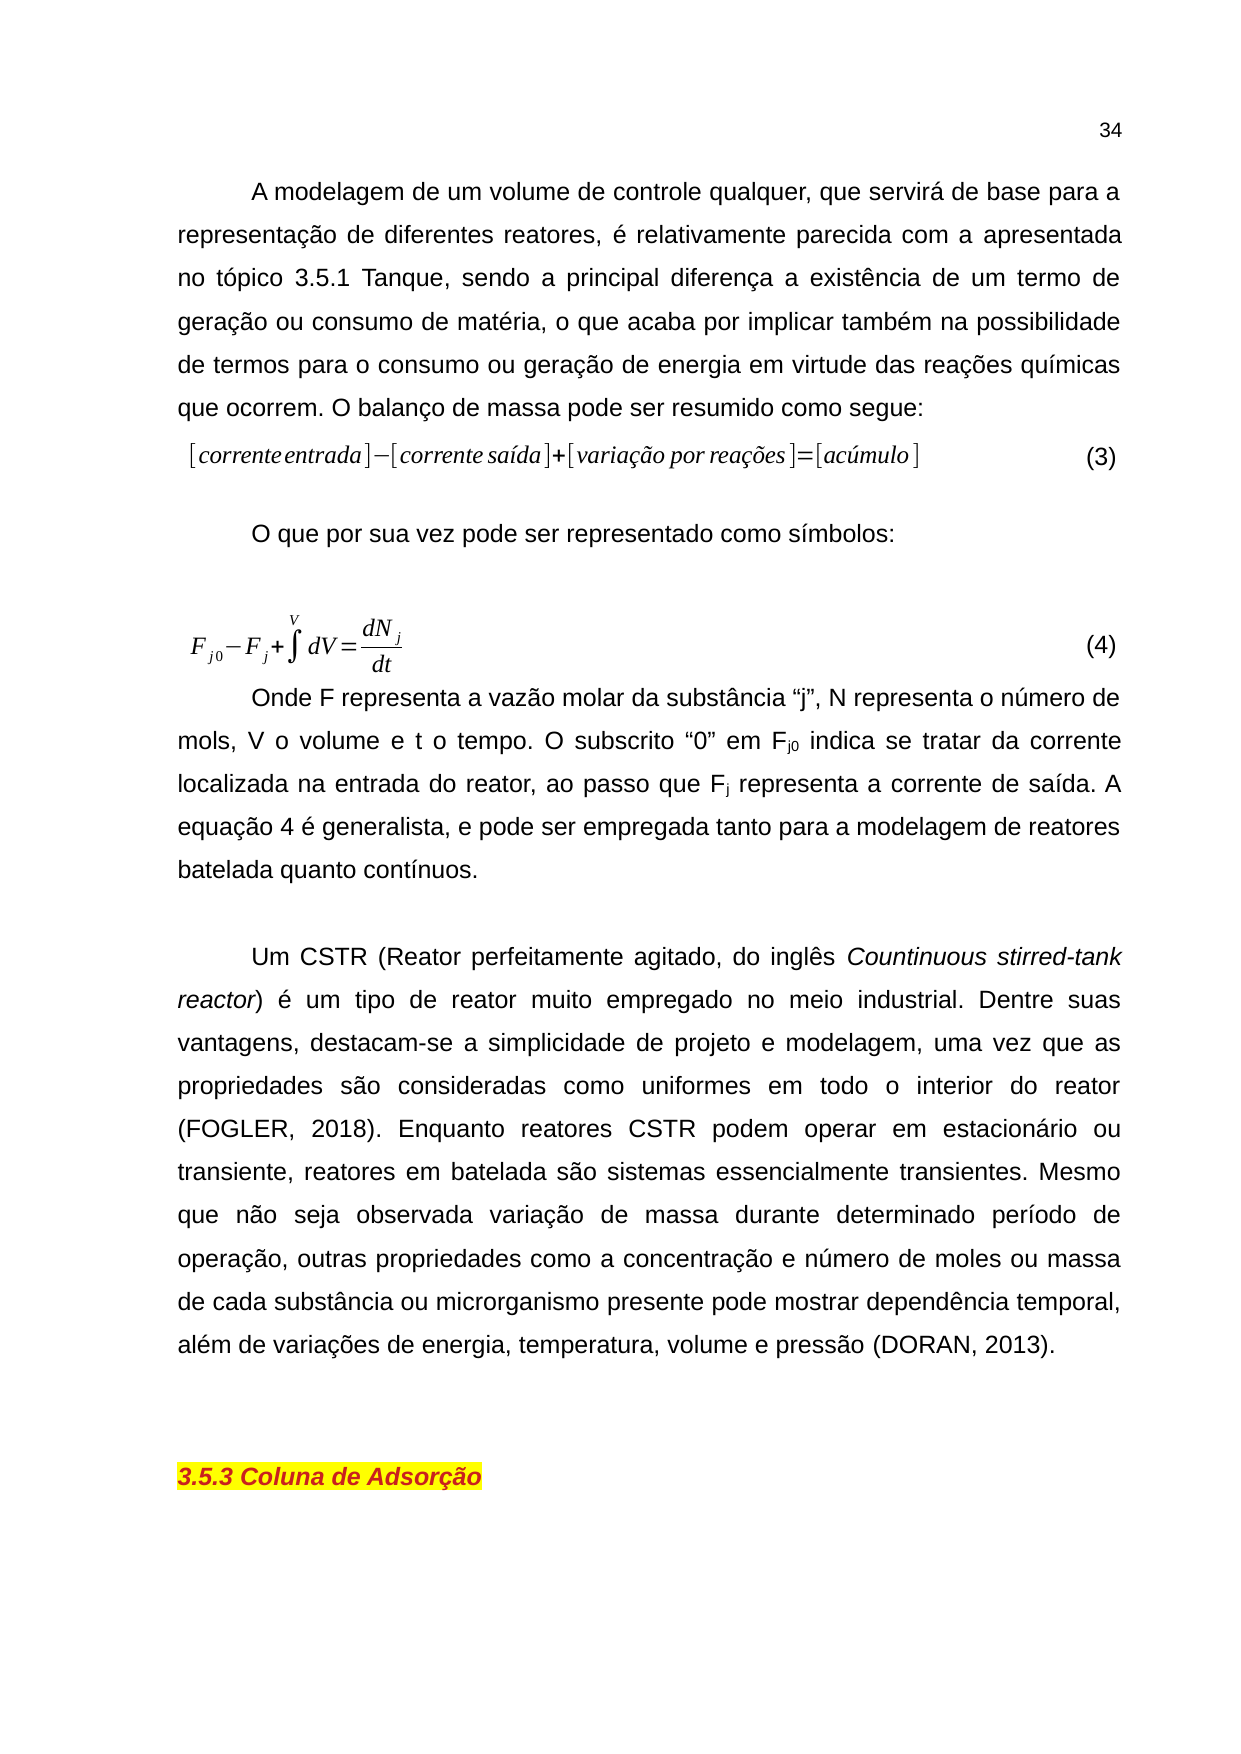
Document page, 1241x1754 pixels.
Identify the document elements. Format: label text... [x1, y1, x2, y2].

table_header [177, 605, 1017, 683]
table_header [177, 436, 1017, 476]
text A modelagem de um volume de controle qualquer, que servirá de base para a representação de diferentes reatores, é relativamente parecida com a apresentada no tópico 3.5.1 Tanque, sendo a principal diferença a existência de um termo de geração ou consumo de matéria, o que acaba por implicar também na possibilidade de termos para o consumo ou geração de energia em virtude das reações químicas que ocorrem. O balanço de massa pode ser resumido como segue: [177, 177, 1122, 421]
table_header (4) [1017, 605, 1122, 683]
text O que por sua vez pode ser representado como símbolos: [177, 519, 1122, 548]
text Onde F representa a vazão molar da substância “j”, N representa o número de mols, V o volume e t o tempo. O subscrito “0” em Fj0 indica se tratar da corrente localizada na entrada do reator, ao passo que Fj representa a corrente de saída. A equação 4 é generalista, e pode ser empregada tanto para a modelagem de reatores batelada quanto contínuos. [177, 683, 1122, 884]
subtitle Coluna de Adsorção [177, 1462, 1122, 1490]
text Um CSTR (Reator perfeitamente agitado, do inglês Countinuous stirred-tank reactor) é um tipo de reator muito empregado no meio industrial. Dentre suas vantagens, destacam-se a simplicidade de projeto e modelagem, uma vez que as propriedades são consideradas como uniformes em todo o interior do reator (FOGLER, 2018). Enquanto reatores CSTR podem operar em estacionário ou transiente, reatores em batelada são sistemas essencialmente transientes. Mesmo que não seja observada variação de massa durante determinado período de operação, outras propriedades como a concentração e número de moles ou massa de cada substância ou microrganismo presente pode mostrar dependência temporal, além de variações de energia, temperatura, volume e pressão (DORAN, 2013). [177, 942, 1122, 1359]
table_header (3) [1017, 436, 1122, 476]
